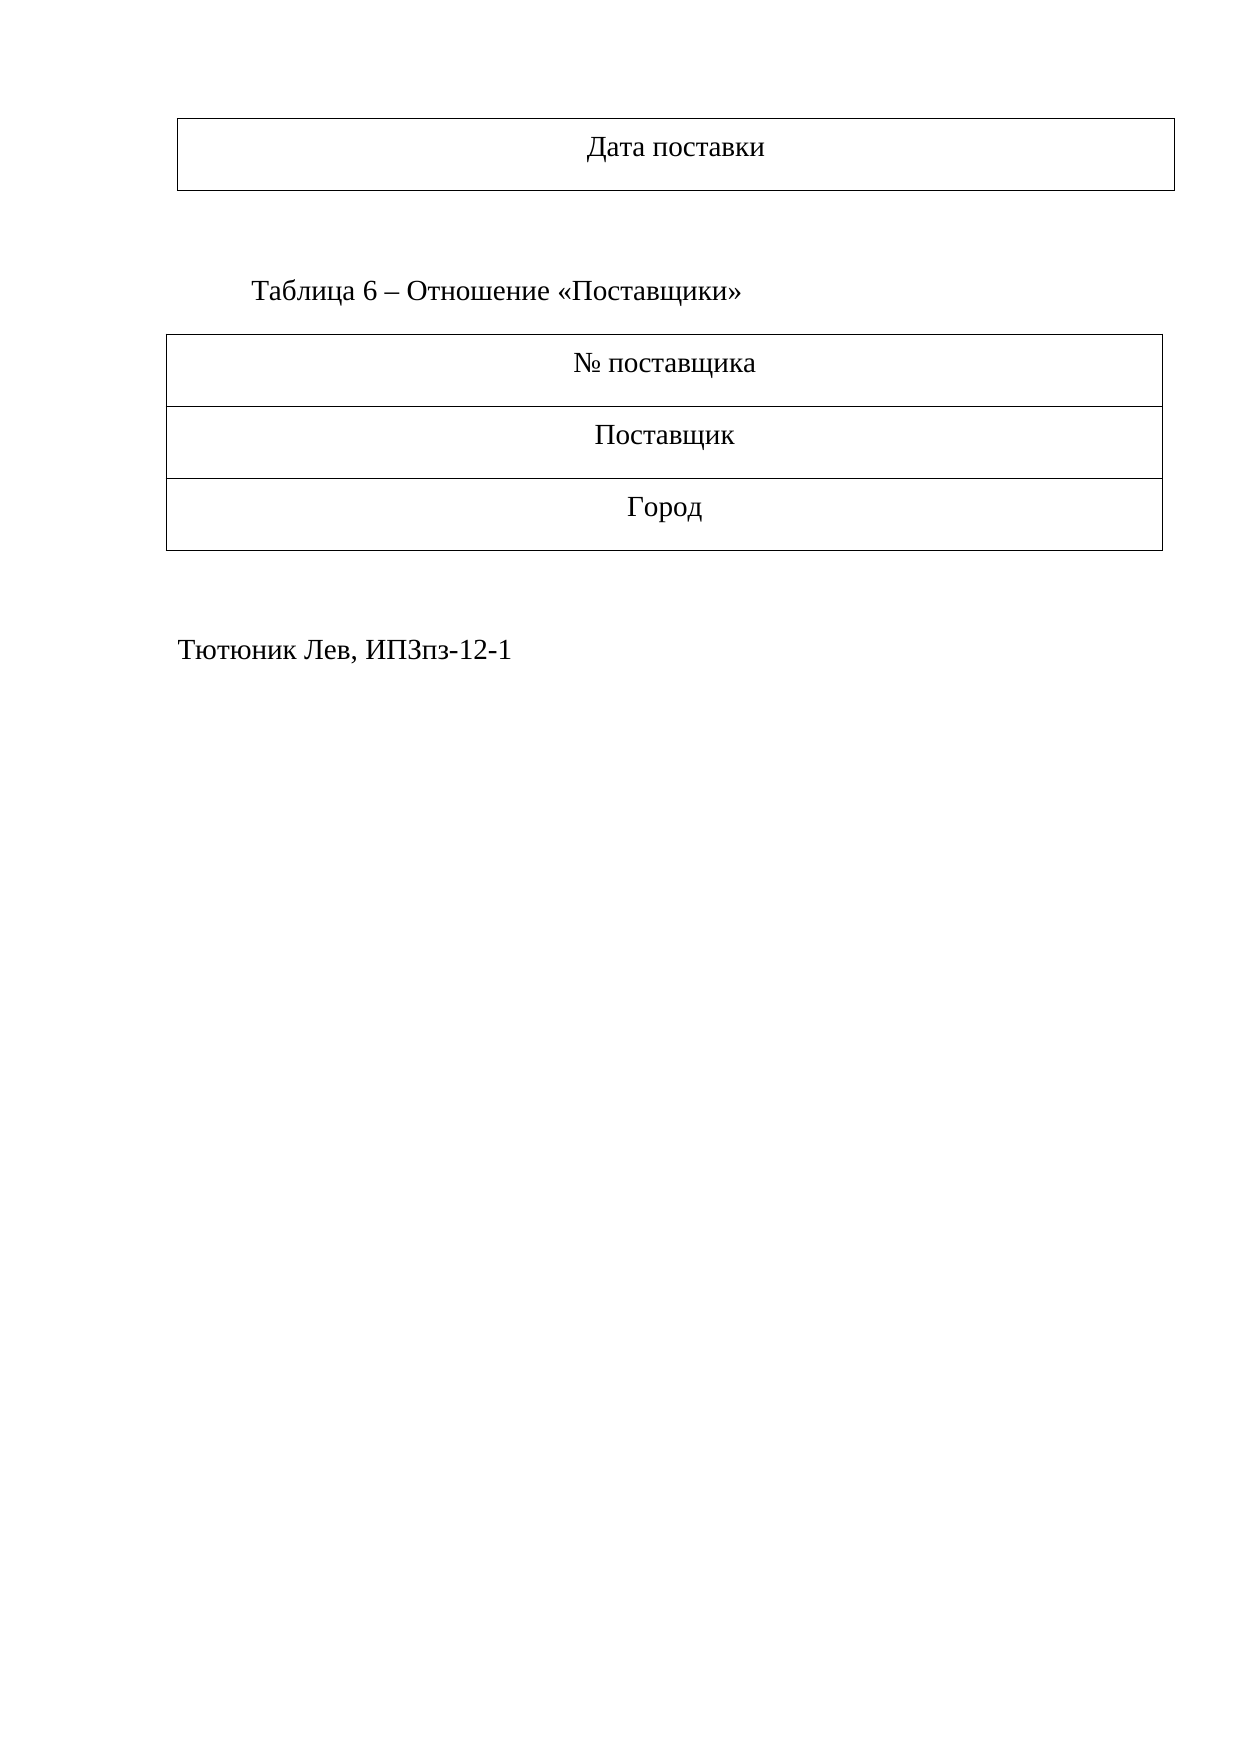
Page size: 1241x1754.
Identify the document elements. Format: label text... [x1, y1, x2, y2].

table_cell [659, 841, 669, 916]
table_cell Поставщик [167, 407, 1162, 478]
table_header [659, 693, 669, 767]
table_cell Дата поставки [178, 119, 1174, 190]
table_cell [659, 916, 669, 990]
table_cell Город [167, 479, 1162, 550]
table_cell [659, 767, 669, 841]
text Таблица 6 – Отношение «Поставщики» [177, 273, 1152, 306]
table_header № поставщика [167, 335, 1162, 406]
text Тютюник Лев, ИПЗпз-12-1 [177, 632, 1152, 666]
